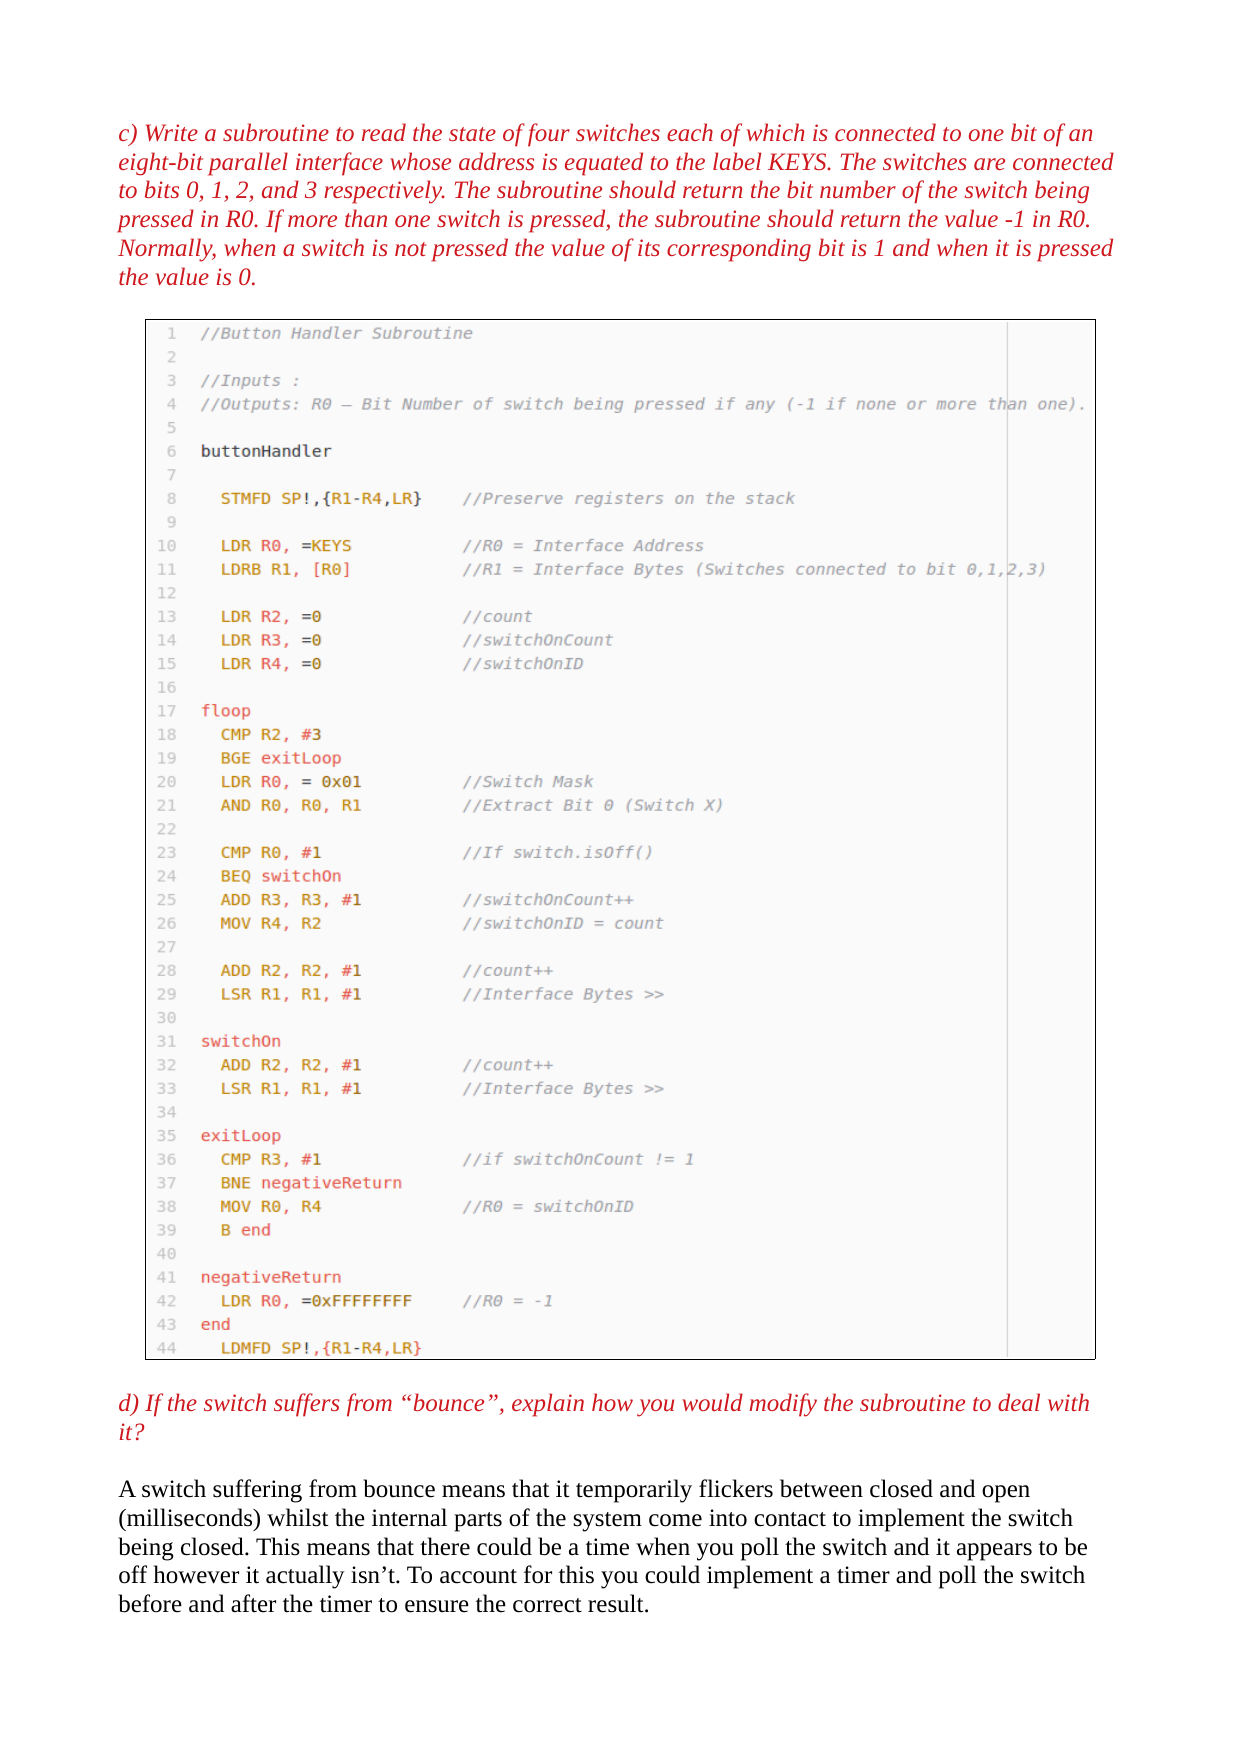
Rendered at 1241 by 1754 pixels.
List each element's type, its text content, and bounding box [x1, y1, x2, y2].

text A switch suffering from bounce means that it temporarily flickers between closed and open (milliseconds) whilst the internal parts of the system come into contact to implement the switch being closed. This means that there could be a time when you poll the switch and it appears to be off however it actually isn’t. To account for this you could implement a timer and poll the switch before and after the timer to ensure the correct result. [118, 1474, 1122, 1618]
text c) Write a subroutine to read the state of four switches each of which is connected to one bit of an eight-bit parallel interface whose address is equated to the label KEYS. The switches are connected to bits 0, 1, 2, and 3 respectively. The subroutine should return the bit number of the switch being pressed in R0. If more than one switch is pressed, the subroutine should return the value -1 in R0. Normally, when a switch is not pressed the value of its corresponding bit is 1 and when it is pressed the value is 0. [118, 118, 1122, 291]
picture [147, 322, 1093, 1357]
text d) If the switch suffers from “bounce”, explain how you would modify the subroutine to deal with it? [118, 1388, 1122, 1446]
